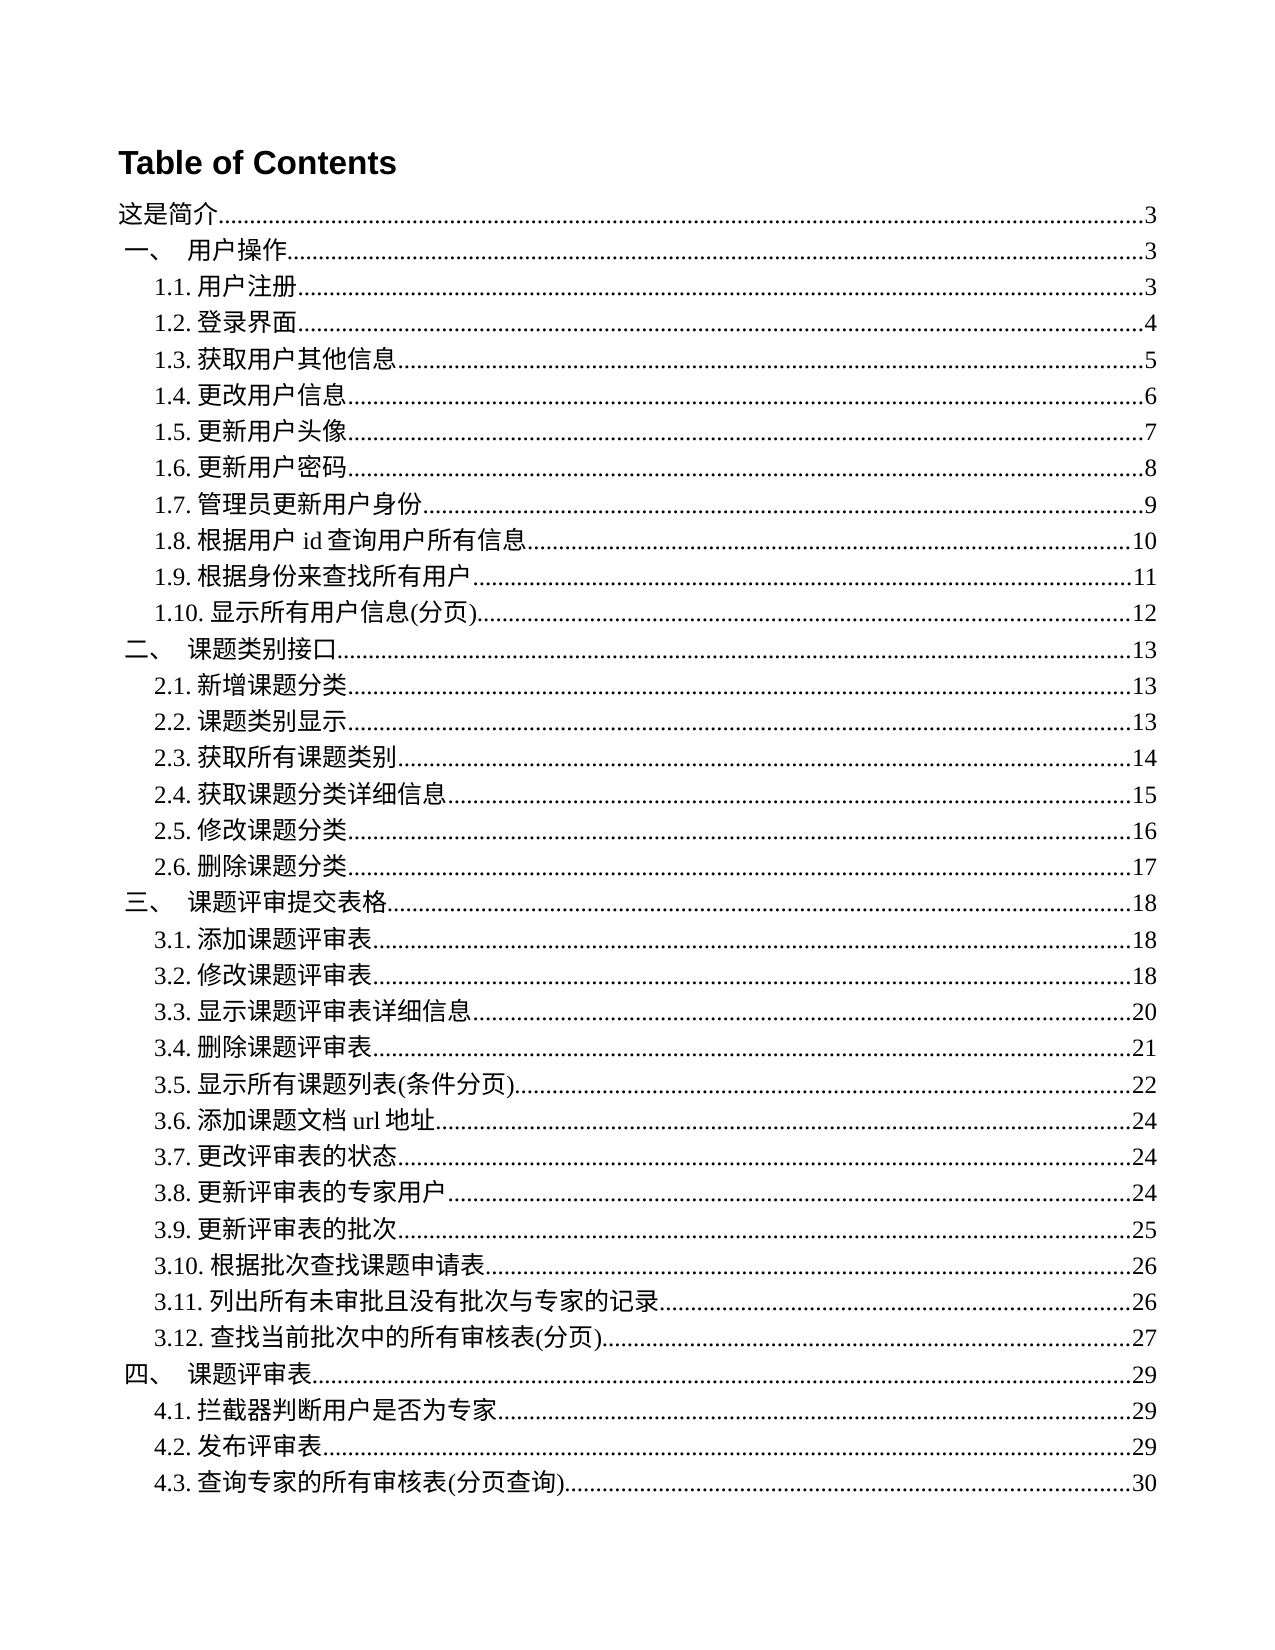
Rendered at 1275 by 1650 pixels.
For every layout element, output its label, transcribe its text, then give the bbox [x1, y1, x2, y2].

text 3.12. 查找当前批次中的所有审核表(分页) 27 [148, 1318, 1157, 1354]
text 4.3. 查询专家的所有审核表(分页查询) 30 [148, 1463, 1157, 1499]
text 这是简介 3 [118, 194, 1157, 230]
text 3.9. 更新评审表的批次 25 [148, 1209, 1157, 1245]
text 1.5. 更新用户头像 7 [148, 412, 1157, 448]
text 1.8. 根据用户id查询用户所有信息 10 [148, 520, 1157, 557]
subtitle Table of Contents [118, 143, 1157, 182]
text 1.10. 显示所有用户信息(分页) 12 [148, 593, 1157, 629]
text 1.6. 更新用户密码 8 [148, 448, 1157, 484]
text 3.2. 修改课题评审表 18 [148, 955, 1157, 992]
text 3.3. 显示课题评审表详细信息 20 [148, 992, 1157, 1028]
text 三、 课题评审提交表格 18 [118, 883, 1157, 919]
text 四、 课题评审表 29 [118, 1354, 1157, 1390]
text 1.3. 获取用户其他信息 5 [148, 339, 1157, 375]
text 3.1. 添加课题评审表 18 [148, 919, 1157, 955]
text 1.1. 用户注册 3 [148, 267, 1157, 303]
text 3.11. 列出所有未审批且没有批次与专家的记录 26 [148, 1282, 1157, 1318]
text 2.1. 新增课题分类 13 [148, 665, 1157, 702]
text 2.5. 修改课题分类 16 [148, 810, 1157, 847]
text 3.8. 更新评审表的专家用户 24 [148, 1173, 1157, 1209]
text 2.6. 删除课题分类 17 [148, 847, 1157, 883]
text 3.5. 显示所有课题列表(条件分页) 22 [148, 1064, 1157, 1100]
text 1.4. 更改用户信息 6 [148, 375, 1157, 412]
text 3.10. 根据批次查找课题申请表 26 [148, 1245, 1157, 1282]
text 1.7. 管理员更新用户身份 9 [148, 484, 1157, 520]
text 1.9. 根据身份来查找所有用户 11 [148, 557, 1157, 593]
text 2.4. 获取课题分类详细信息 15 [148, 774, 1157, 810]
text 3.6. 添加课题文档url地址 24 [148, 1100, 1157, 1137]
text 4.2. 发布评审表 29 [148, 1427, 1157, 1463]
text 二、 课题类别接口 13 [118, 629, 1157, 665]
text 2.2. 课题类别显示 13 [148, 702, 1157, 738]
text 一、 用户操作 3 [118, 230, 1157, 267]
text 2.3. 获取所有课题类别 14 [148, 738, 1157, 774]
text 3.7. 更改评审表的状态 24 [148, 1137, 1157, 1173]
text 1.2. 登录界面 4 [148, 303, 1157, 339]
text 4.1. 拦截器判断用户是否为专家 29 [148, 1390, 1157, 1427]
text 3.4. 删除课题评审表 21 [148, 1028, 1157, 1064]
